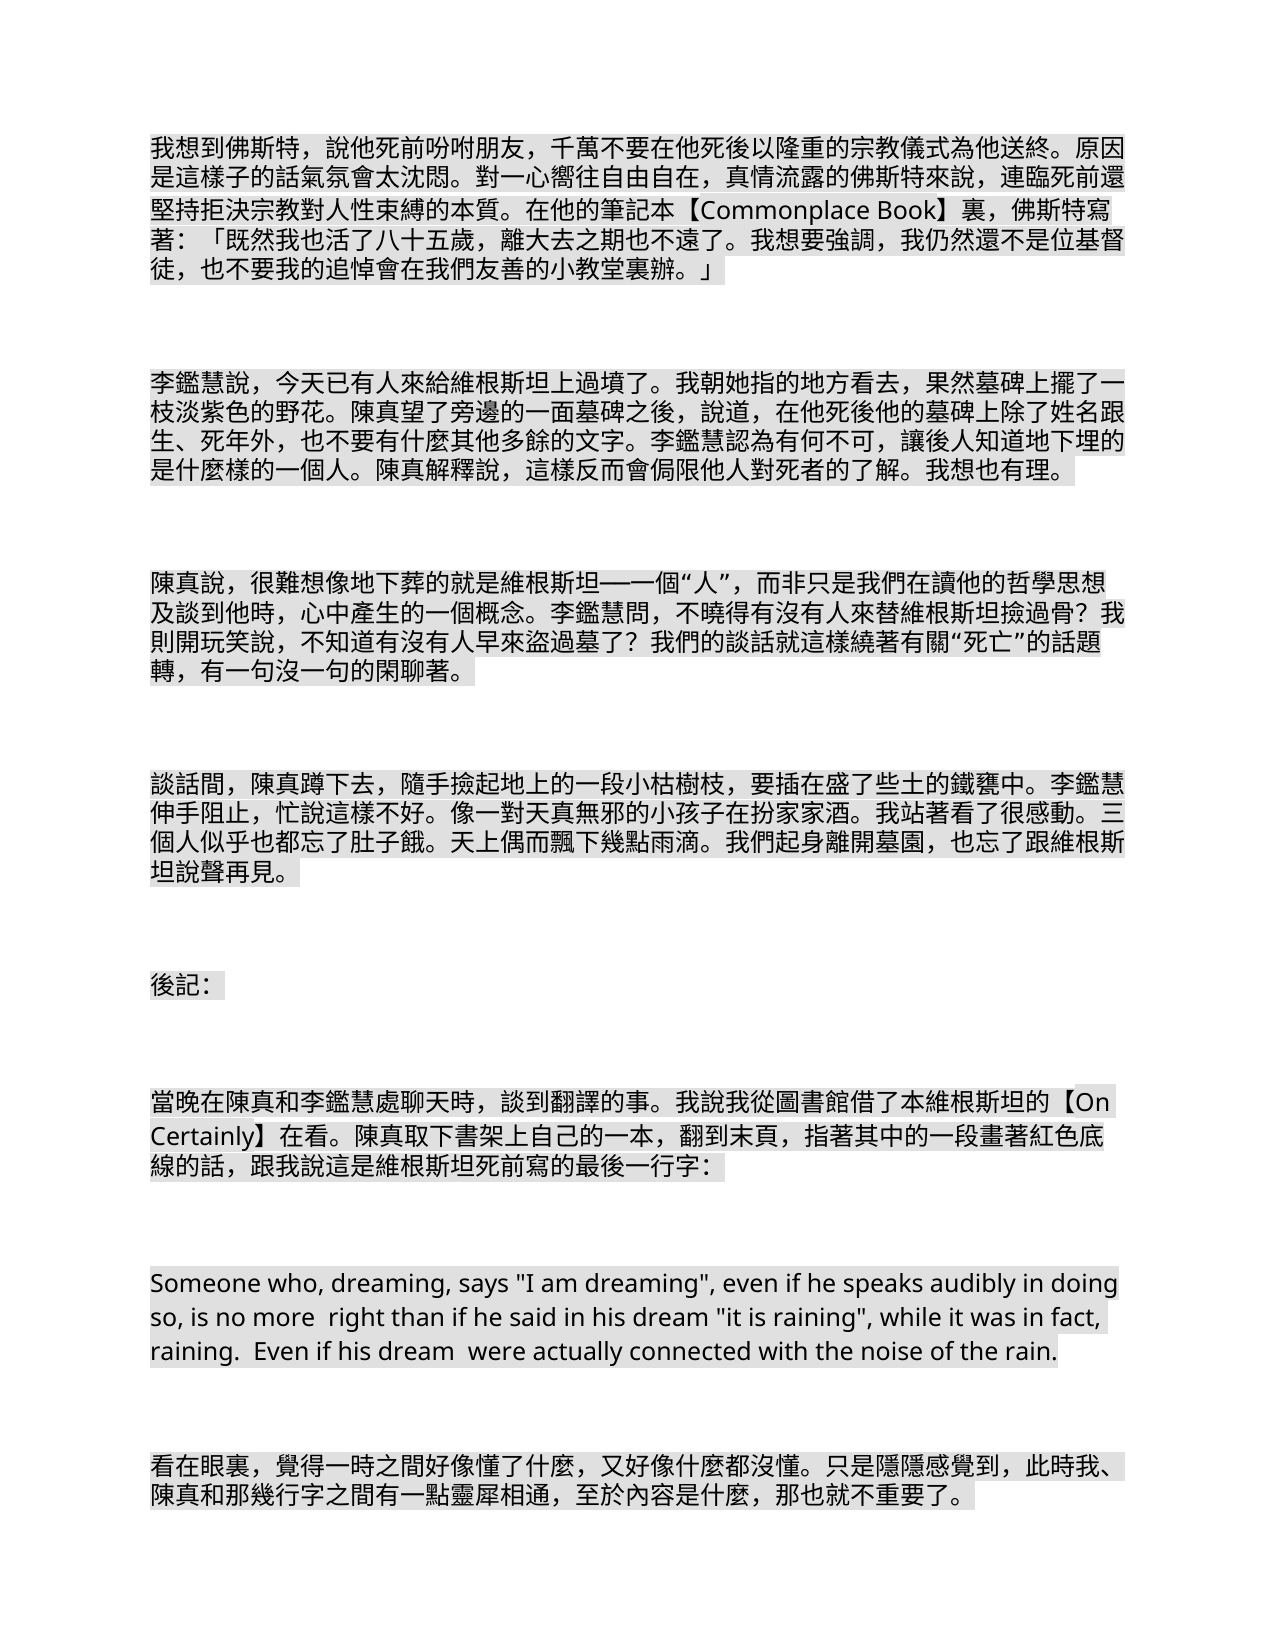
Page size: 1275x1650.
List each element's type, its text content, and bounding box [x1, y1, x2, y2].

text Someone who, dreaming, says "I am dreaming", even if he speaks audibly in doing so, is no more right than if he said in his dream "it is raining", while it was in fact, raining. Even if his dream were actually connected with the noise of the rain. [150, 1266, 1125, 1368]
text 李鑑慧說，今天已有人來給維根斯坦上過墳了。我朝她指的地方看去，果然墓碑上擺了一枝淡紫色的野花。陳真望了旁邊的一面墓碑之後，說道，在他死後他的墓碑上除了姓名跟生、死年外，也不要有什麼其他多餘的文字。李鑑慧認為有何不可，讓後人知道地下埋的是什麼樣的一個人。陳真解釋說，這樣反而會侷限他人對死者的了解。我想也有理。 [150, 369, 1125, 486]
text 看在眼裏，覺得一時之間好像懂了什麼，又好像什麼都沒懂。只是隱隱感覺到，此時我、陳真和那幾行字之間有一點靈犀相通，至於內容是什麼，那也就不重要了。 [150, 1452, 1125, 1510]
text 我想到佛斯特，說他死前吩咐朋友，千萬不要在他死後以隆重的宗教儀式為他送終。原因是這樣子的話氣氛會太沈悶。對一心嚮往自由自在，真情流露的佛斯特來說，連臨死前還堅持拒決宗教對人性束縛的本質。在他的筆記本【Commonplace Book】裏，佛斯特寫著：「既然我也活了八十五歲，離大去之期也不遠了。我想要強調，我仍然還不是位基督徒，也不要我的追悼會在我們友善的小教堂裏辦。」 [150, 134, 1125, 285]
text 後記： [150, 971, 1125, 1000]
text 陳真說，很難想像地下葬的就是維根斯坦──一個“人”，而非只是我們在讀他的哲學思想及談到他時，心中產生的一個概念。李鑑慧問，不曉得有沒有人來替維根斯坦撿過骨？我則開玩笑說，不知道有沒有人早來盜過墓了？我們的談話就這樣繞著有關“死亡”的話題轉，有一句沒一句的閑聊著。 [150, 569, 1125, 686]
text 當晚在陳真和李鑑慧處聊天時，談到翻譯的事。我說我從圖書館借了本維根斯坦的【On Certainly】在看。陳真取下書架上自己的一本，翻到末頁，指著其中的一段畫著紅色底線的話，跟我說這是維根斯坦死前寫的最後一行字： [150, 1084, 1125, 1182]
text 談話間，陳真蹲下去，隨手撿起地上的一段小枯樹枝，要插在盛了些土的鐵甕中。李鑑慧伸手阻止，忙說這樣不好。像一對天真無邪的小孩子在扮家家酒。我站著看了很感動。三個人似乎也都忘了肚子餓。天上偶而飄下幾點雨滴。我們起身離開墓園，也忘了跟維根斯坦說聲再見。 [150, 770, 1125, 887]
